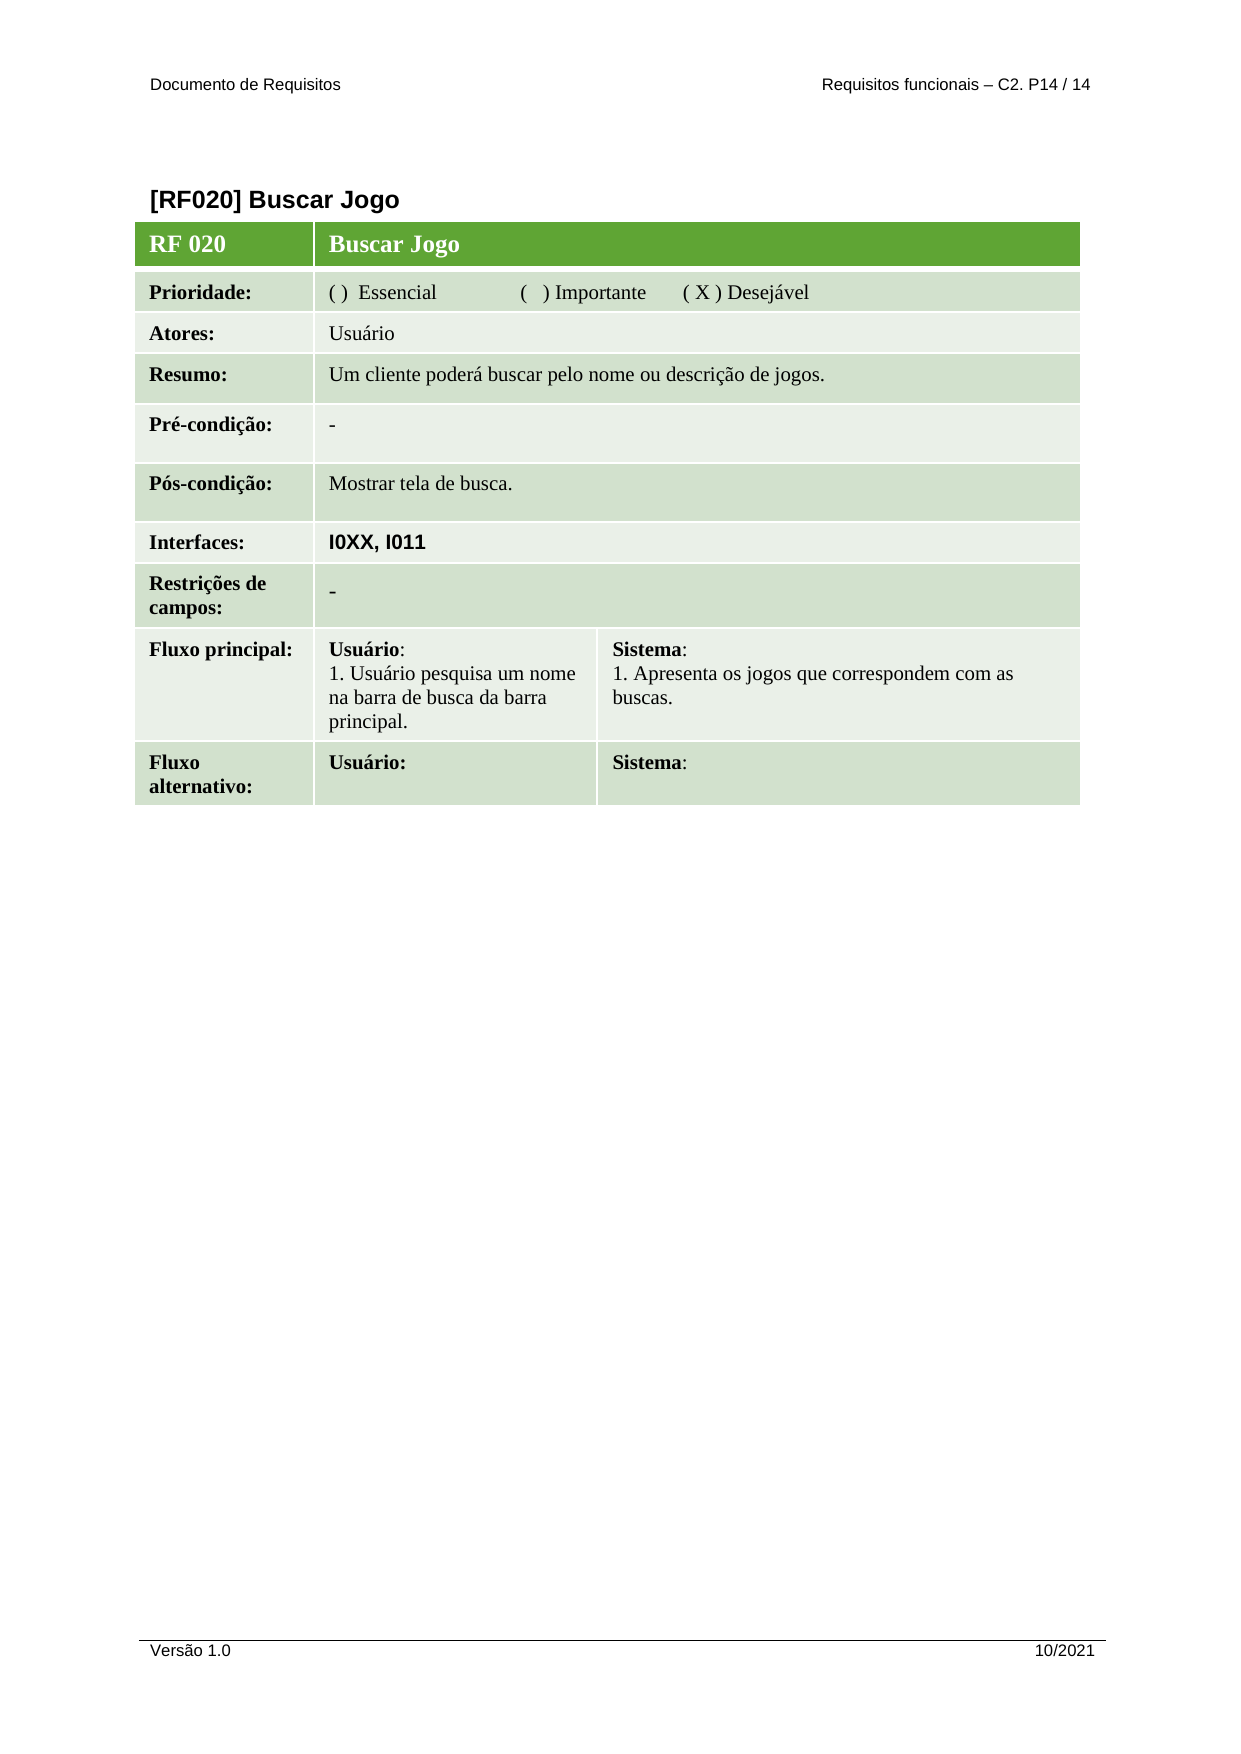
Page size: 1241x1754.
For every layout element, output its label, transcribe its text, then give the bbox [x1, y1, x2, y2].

table_cell ( ) Essencial ( ) Importante ( X ) Desejável [315, 272, 1080, 311]
table_cell I0XX, I011 [315, 523, 1080, 562]
table_cell Um cliente poderá buscar pelo nome ou descrição de jogos. [315, 354, 1080, 403]
table_cell Fluxo alternativo: [135, 742, 313, 805]
text [RF020] Buscar Jogo [150, 185, 1090, 214]
table_cell Fluxo principal: [135, 629, 313, 740]
table_cell Resumo: [135, 354, 313, 403]
table_cell Atores: [135, 313, 313, 352]
table_cell Usuário [315, 313, 1080, 352]
table_cell Pré-condição: [135, 405, 313, 462]
table_cell Prioridade: [135, 272, 313, 311]
table_cell Sistema: [598, 742, 1080, 805]
table_cell Sistema: 1. Apresenta os jogos que correspondem com as buscas. [598, 629, 1080, 740]
table_header Buscar Jogo [315, 222, 1080, 266]
table_cell - [315, 564, 1080, 627]
table_cell Restrições de campos: [135, 564, 313, 627]
table_cell Interfaces: [135, 523, 313, 562]
table_header RF 020 [135, 222, 313, 266]
table_cell - [315, 405, 1080, 462]
table_cell Pós-condição: [135, 464, 313, 521]
table_cell Usuário: [315, 742, 596, 805]
table_cell Mostrar tela de busca. [315, 464, 1080, 521]
table_cell Usuário: 1. Usuário pesquisa um nome na barra de busca da barra principal. [315, 629, 596, 740]
